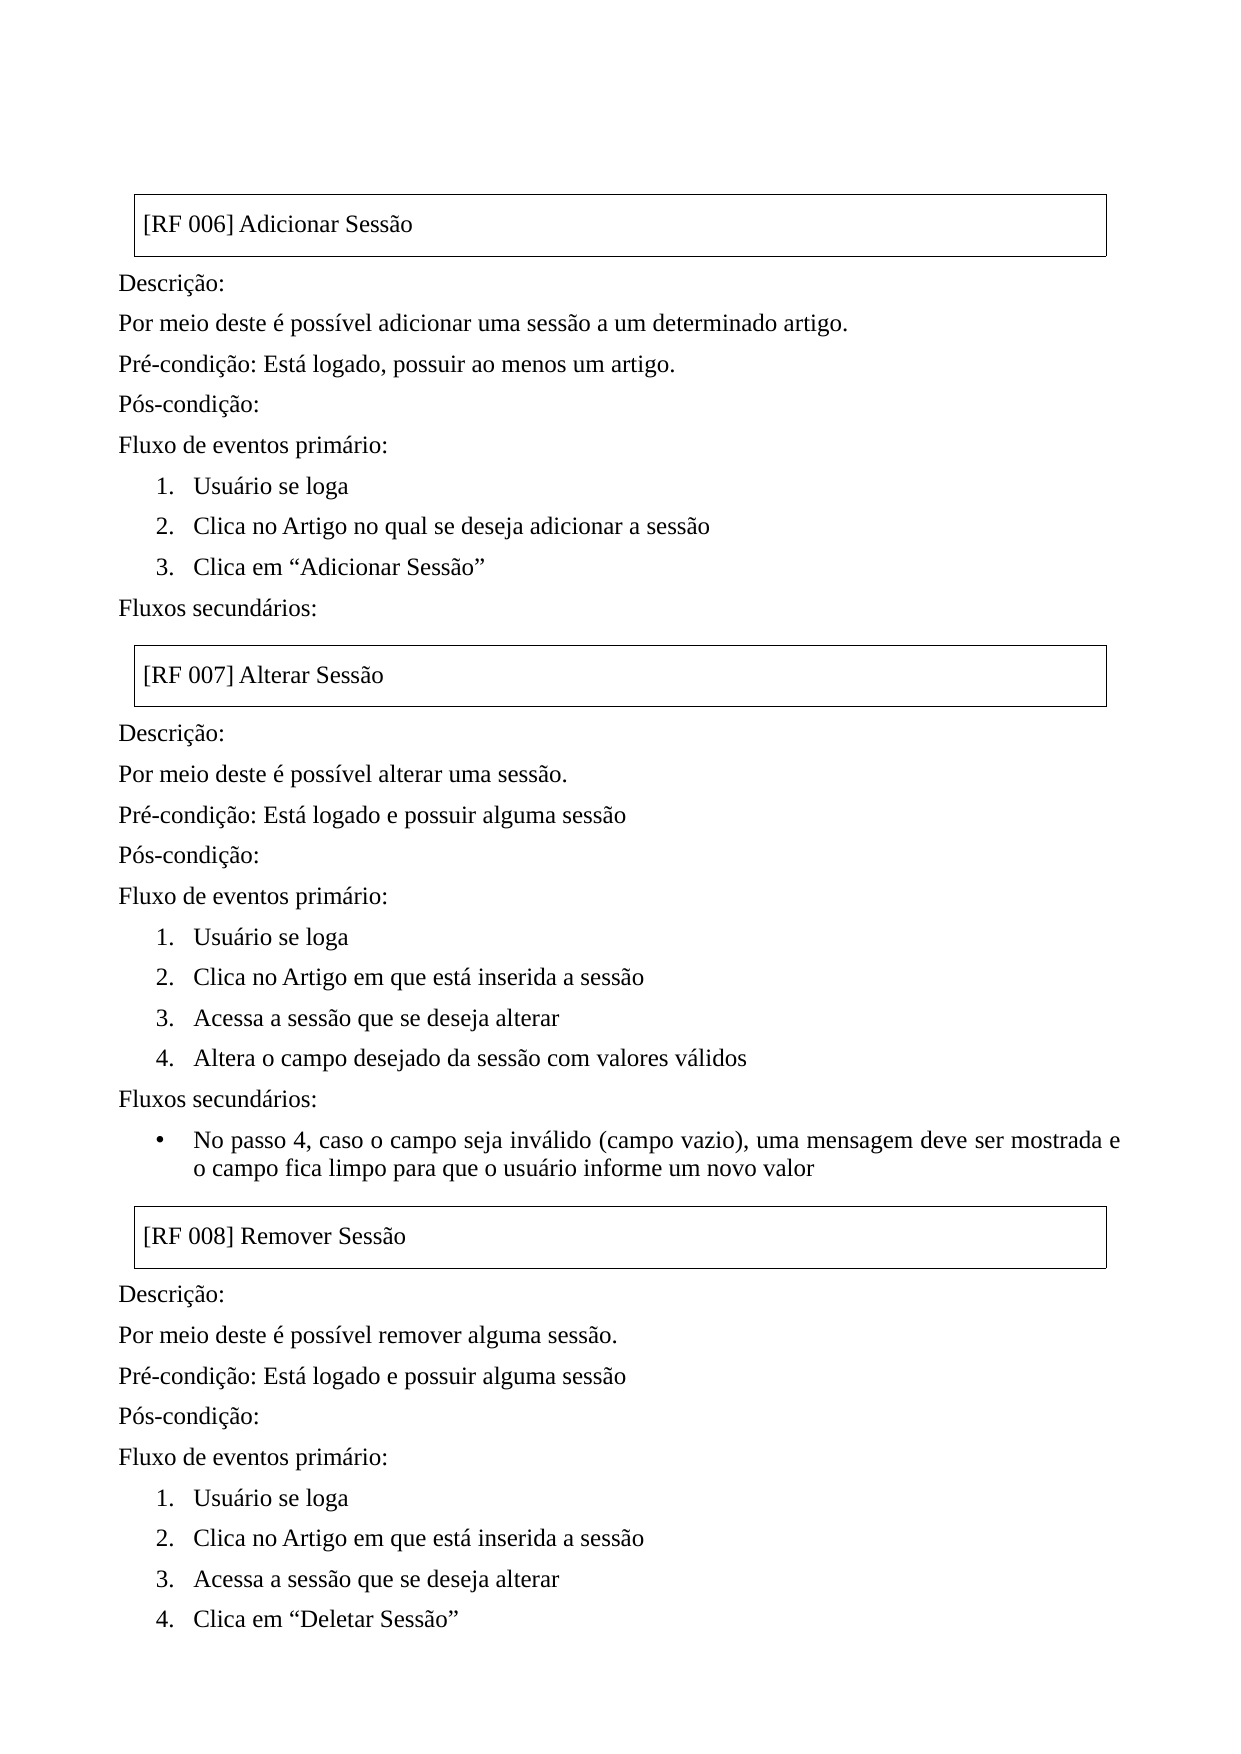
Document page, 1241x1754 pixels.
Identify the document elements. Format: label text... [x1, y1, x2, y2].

text Por meio deste é possível alterar uma sessão. [118, 759, 1122, 788]
list Clica no Artigo no qual se deseja adicionar a sessão [156, 511, 1122, 540]
list Clica no Artigo em que está inserida a sessão [156, 1523, 1122, 1552]
text Fluxo de eventos primário: [118, 430, 1122, 459]
list Usuário se loga [156, 471, 1122, 499]
text Por meio deste é possível remover alguma sessão. [118, 1320, 1122, 1349]
text [RF 008] Remover Sessão [143, 1221, 1097, 1250]
list No passo 4, caso o campo seja inválido (campo vazio), uma mensagem deve ser mostrada e o campo fica limpo para que o usuário informe um novo valor [156, 1125, 1122, 1182]
list Usuário se loga [156, 1483, 1122, 1511]
text Descrição: [118, 258, 1122, 296]
text Fluxo de eventos primário: [118, 1442, 1122, 1471]
text Fluxo de eventos primário: [118, 881, 1122, 910]
text Pré-condição: Está logado e possuir alguma sessão [118, 1361, 1122, 1389]
list Altera o campo desejado da sessão com valores válidos [156, 1043, 1122, 1072]
list Acessa a sessão que se deseja alterar [156, 1564, 1122, 1593]
list Clica em “Adicionar Sessão” [156, 552, 1122, 581]
text [RF 007] Alterar Sessão [143, 660, 1097, 689]
list Clica em “Deletar Sessão” [156, 1604, 1122, 1633]
text Descrição: [118, 1275, 1122, 1308]
text Fluxos secundários: [118, 1084, 1122, 1113]
list Acessa a sessão que se deseja alterar [156, 1003, 1122, 1032]
text Pré-condição: Está logado e possuir alguma sessão [118, 800, 1122, 828]
text Descrição: [118, 714, 1122, 747]
list Clica no Artigo em que está inserida a sessão [156, 962, 1122, 991]
text Pré-condição: Está logado, possuir ao menos um artigo. [118, 349, 1122, 378]
list Usuário se loga [156, 922, 1122, 950]
text Fluxos secundários: [118, 593, 1122, 621]
text Pós-condição: [118, 840, 1122, 869]
text Por meio deste é possível adicionar uma sessão a um determinado artigo. [118, 308, 1122, 337]
text Pós-condição: [118, 1401, 1122, 1430]
text Pós-condição: [118, 389, 1122, 418]
text [RF 006] Adicionar Sessão [143, 209, 1097, 238]
